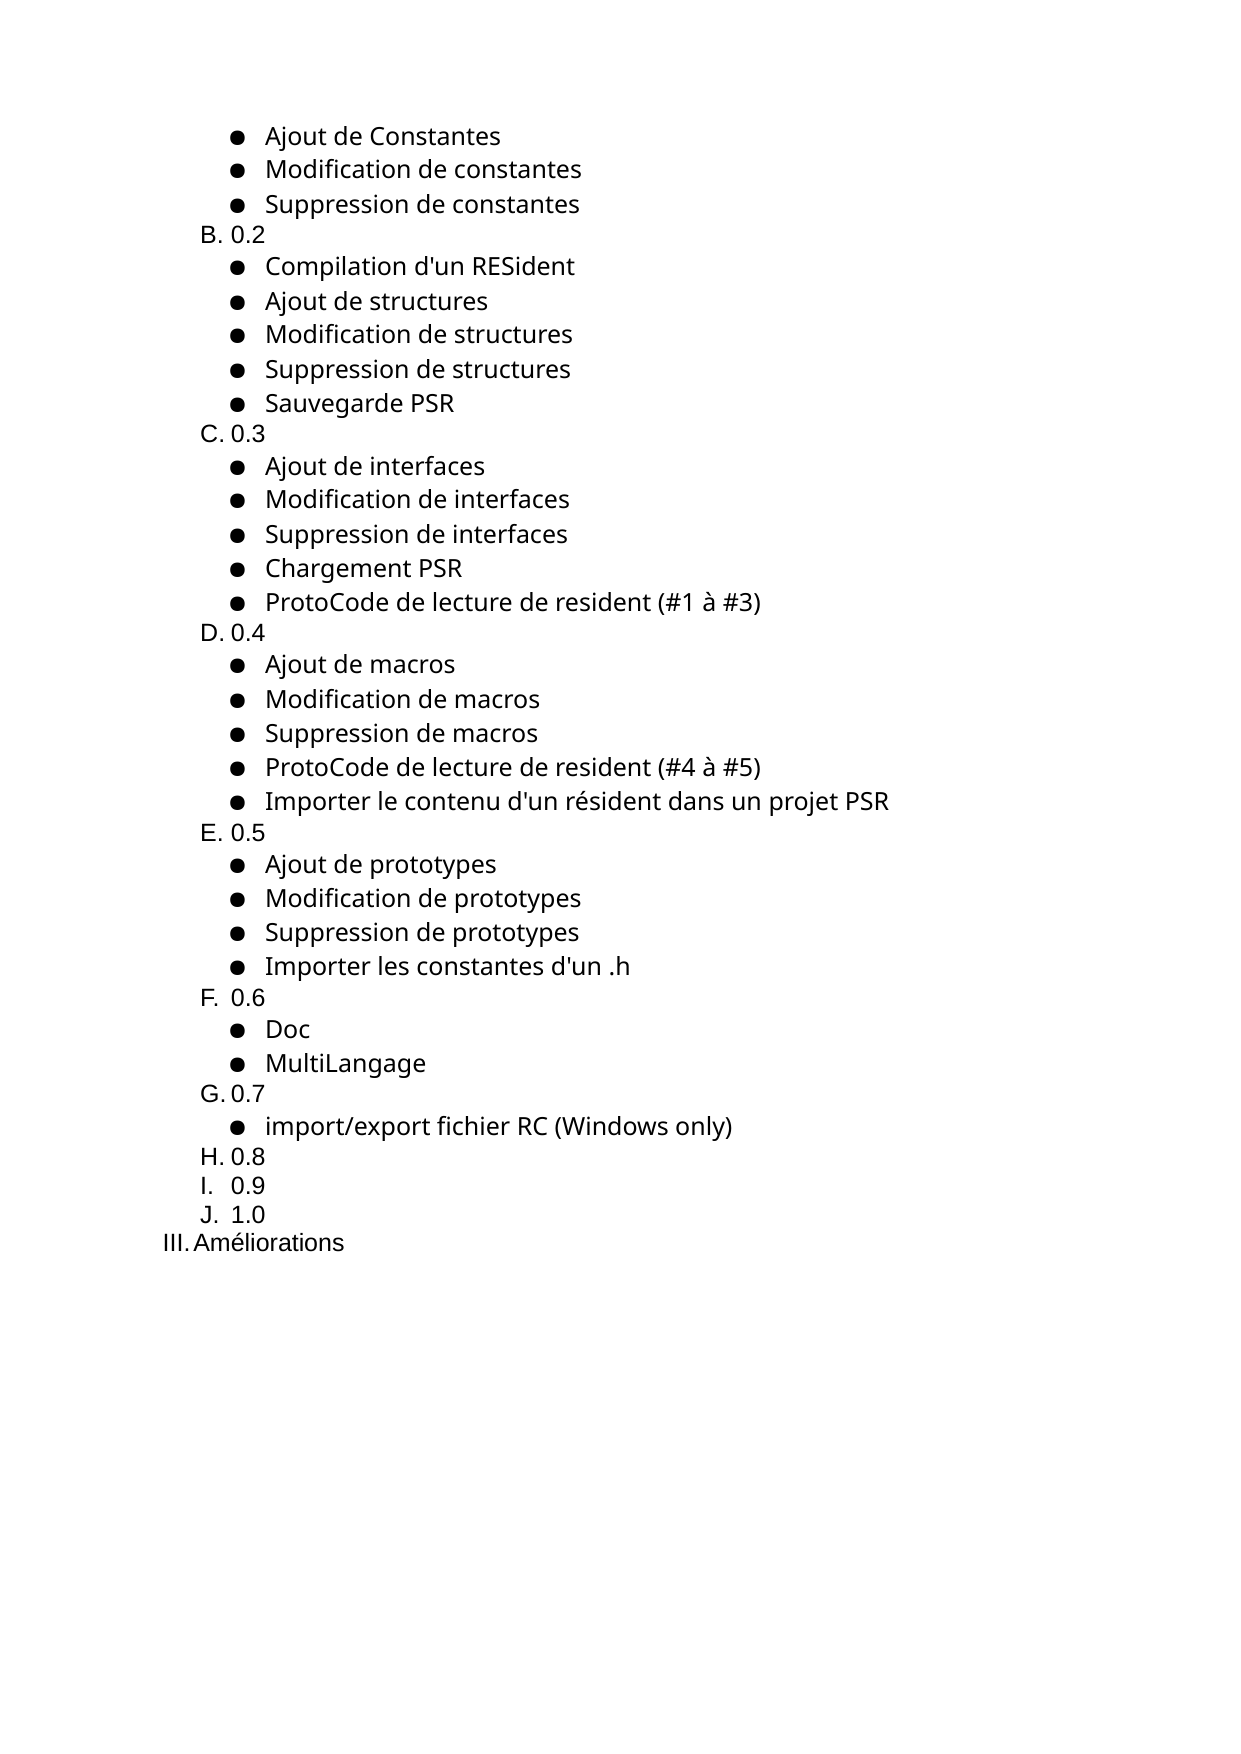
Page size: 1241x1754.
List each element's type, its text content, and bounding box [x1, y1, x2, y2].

list Compilation d'un RESident [227, 249, 1122, 283]
list Modification de macros [227, 681, 1122, 715]
list ProtoCode de lecture de resident (#4 à #5) [227, 749, 1122, 783]
list Ajout de interfaces [227, 448, 1122, 482]
list MultiLangage [227, 1045, 1122, 1079]
list Importer le contenu d'un résident dans un projet PSR [227, 783, 1122, 817]
list Suppression de structures [227, 351, 1122, 385]
list 0.3 [193, 419, 1122, 448]
list Modification de prototypes [227, 880, 1122, 914]
list 0.7 [193, 1079, 1122, 1108]
list Ajout de Constantes [227, 118, 1122, 152]
list Suppression de constantes [227, 186, 1122, 220]
list Modification de structures [227, 317, 1122, 351]
list Modification de interfaces [227, 482, 1122, 516]
list import/export fichier RC (Windows only) [227, 1108, 1122, 1142]
list Suppression de prototypes [227, 914, 1122, 948]
list 1.0 [193, 1200, 1122, 1228]
list Sauvegarde PSR [227, 385, 1122, 419]
list 0.8 [193, 1142, 1122, 1171]
list Suppression de interfaces [227, 516, 1122, 550]
list Doc [227, 1011, 1122, 1045]
list Importer les constantes d'un .h [227, 948, 1122, 982]
list 0.6 [193, 982, 1122, 1011]
list 0.4 [193, 618, 1122, 647]
list Chargement PSR [227, 550, 1122, 584]
list Ajout de structures [227, 283, 1122, 317]
list ProtoCode de lecture de resident (#1 à #3) [227, 584, 1122, 618]
list Améliorations [156, 1228, 1122, 1257]
list Suppression de macros [227, 715, 1122, 749]
list Modification de constantes [227, 152, 1122, 186]
list 0.2 [193, 220, 1122, 249]
list Ajout de macros [227, 647, 1122, 681]
list Ajout de prototypes [227, 846, 1122, 880]
list 0.9 [193, 1171, 1122, 1200]
list 0.5 [193, 817, 1122, 846]
